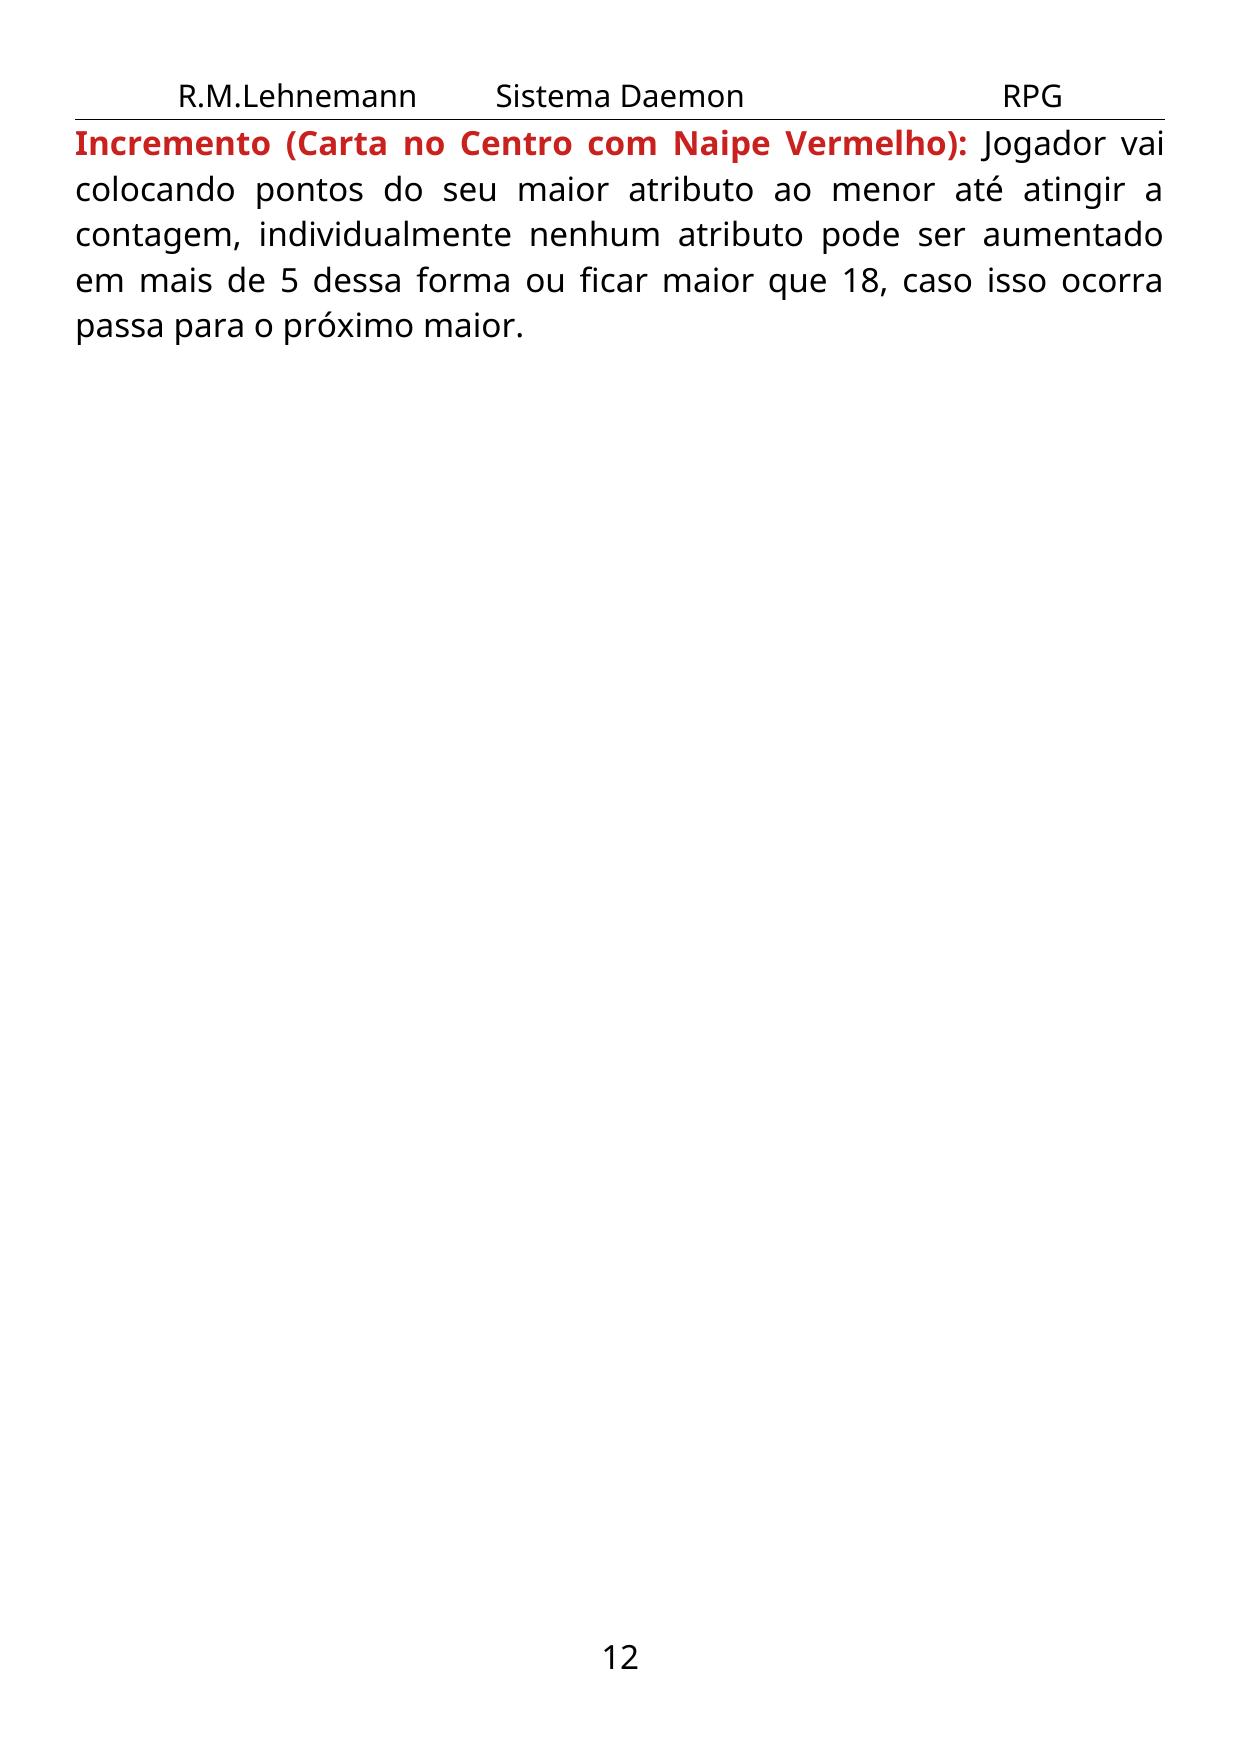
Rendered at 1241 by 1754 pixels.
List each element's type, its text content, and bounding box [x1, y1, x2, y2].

text Incremento (Carta no Centro com Naipe Vermelho): Jogador vai colocando pontos do seu maior atributo ao menor até atingir a contagem, individualmente nenhum atributo pode ser aumentado em mais de 5 dessa forma ou ficar maior que 18, caso isso ocorra passa para o próximo maior. [75, 120, 1165, 347]
